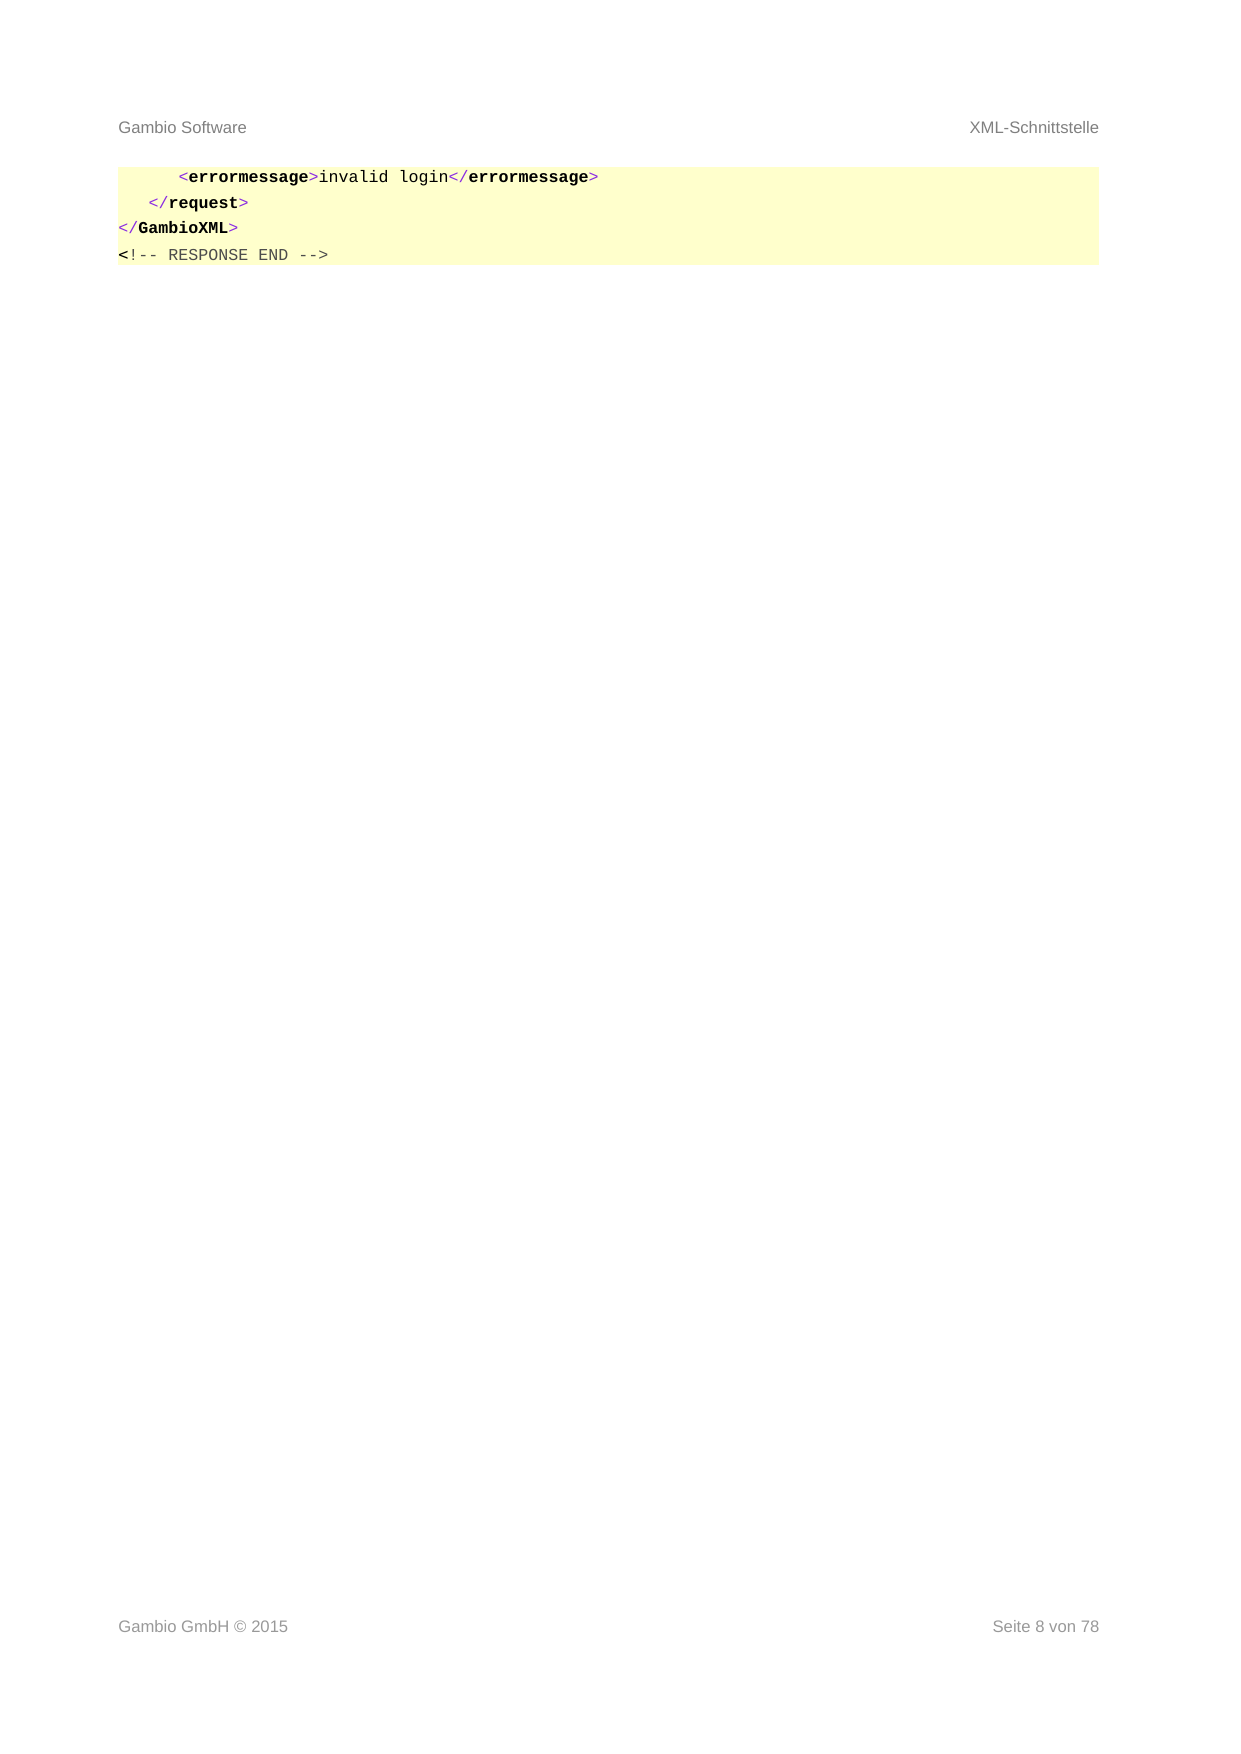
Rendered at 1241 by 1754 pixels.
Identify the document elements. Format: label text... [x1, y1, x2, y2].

text <!-- RESPONSE END --> [118, 244, 1099, 265]
text </request> [118, 193, 1099, 214]
text </GambioXML> [118, 220, 1099, 238]
text <errormessage>invalid login</errormessage> [118, 167, 1099, 187]
